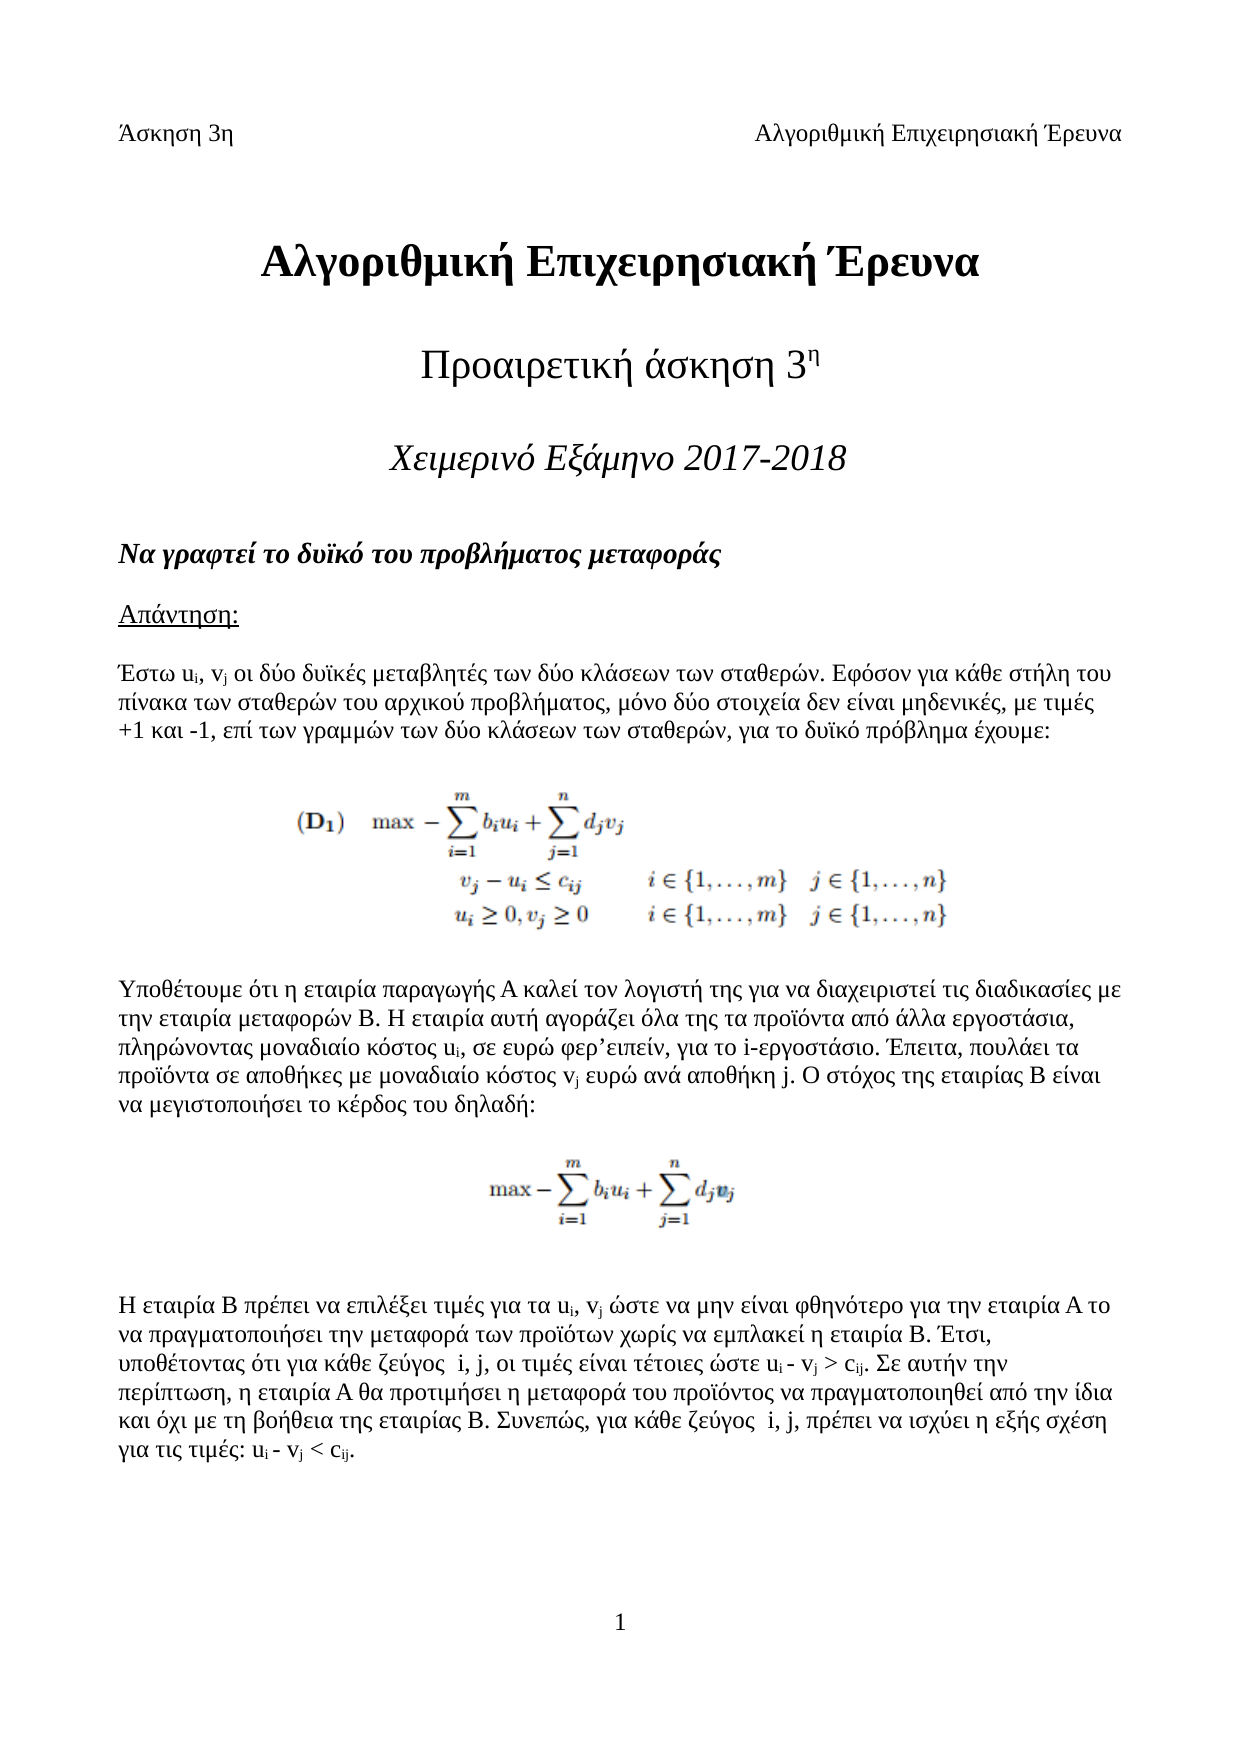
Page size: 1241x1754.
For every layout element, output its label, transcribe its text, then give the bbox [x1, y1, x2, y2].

text Υποθέτουμε ότι η εταιρία παραγωγής Α καλεί τον λογιστή της για να διαχειριστεί τις διαδικασίες με την εταιρία μεταφορών Β. Η εταιρία αυτή αγοράζει όλα της τα προϊόντα από άλλα εργοστάσια, πληρώνοντας μοναδιαίο κόστος ui, σε ευρώ φερ’ειπείν, για το i-εργοστάσιο. Έπειτα, πουλάει τα προϊόντα σε αποθήκες με μοναδιαίο κόστος vj ευρώ ανά αποθήκη j. Ο στόχος της εταιρίας Β είναι να μεγιστοποιήσει το κέρδος του δηλαδή: [118, 974, 1122, 1118]
text Προαιρετική άσκηση 3η [118, 339, 1122, 387]
text Η εταιρία Β πρέπει να επιλέξει τιμές για τα ui, vj ώστε να μην είναι φθηνότερο για την εταιρία Α το να πραγματοποιήσει την μεταφορά των προϊότων χωρίς να εμπλακεί η εταιρία Β. Έτσι, υποθέτοντας ότι για κάθε ζεύγοςhi, j, οι τιμές είναι τέτοιες ώστε ui - vj > cij. Σε αυτήν την περίπτωση, η εταιρία Α θα προτιμήσει η μεταφορά του προϊόντος να πραγματοποιηθεί από την ίδια και όχι με τη βοήθεια της εταιρίας Β. Συνεπώς, για κάθε ζεύγοςhi, j, πρέπει να ισχύει η εξής σχέση για τις τιμές: ui - vj < cij. [118, 1290, 1122, 1463]
picture [270, 744, 970, 945]
text Έστω ui, vj οι δύο δυϊκές μεταβλητές των δύο κλάσεων των σταθερών. Εφόσον για κάθε στήλη του πίνακα των σταθερών του αρχικού προβλήματος, μόνο δύο στοιχεία δεν είναι μηδενικές, με τιμές +1 και -1, επί των γραμμών των δύο κλάσεων των σταθερών, για το δυϊκό πρόβλημα έχουμε: [118, 658, 1122, 744]
text Να γραφτεί το δυϊκό του προβλήματος μεταφοράς [118, 536, 1122, 569]
text Απάντηση: [118, 598, 1122, 629]
text Χειμερινό Εξάμηνο 2017-2018 [118, 435, 1122, 478]
text Αλγοριθμική Επιχειρησιακή Έρευνα [118, 234, 1122, 287]
picture [456, 1144, 785, 1242]
